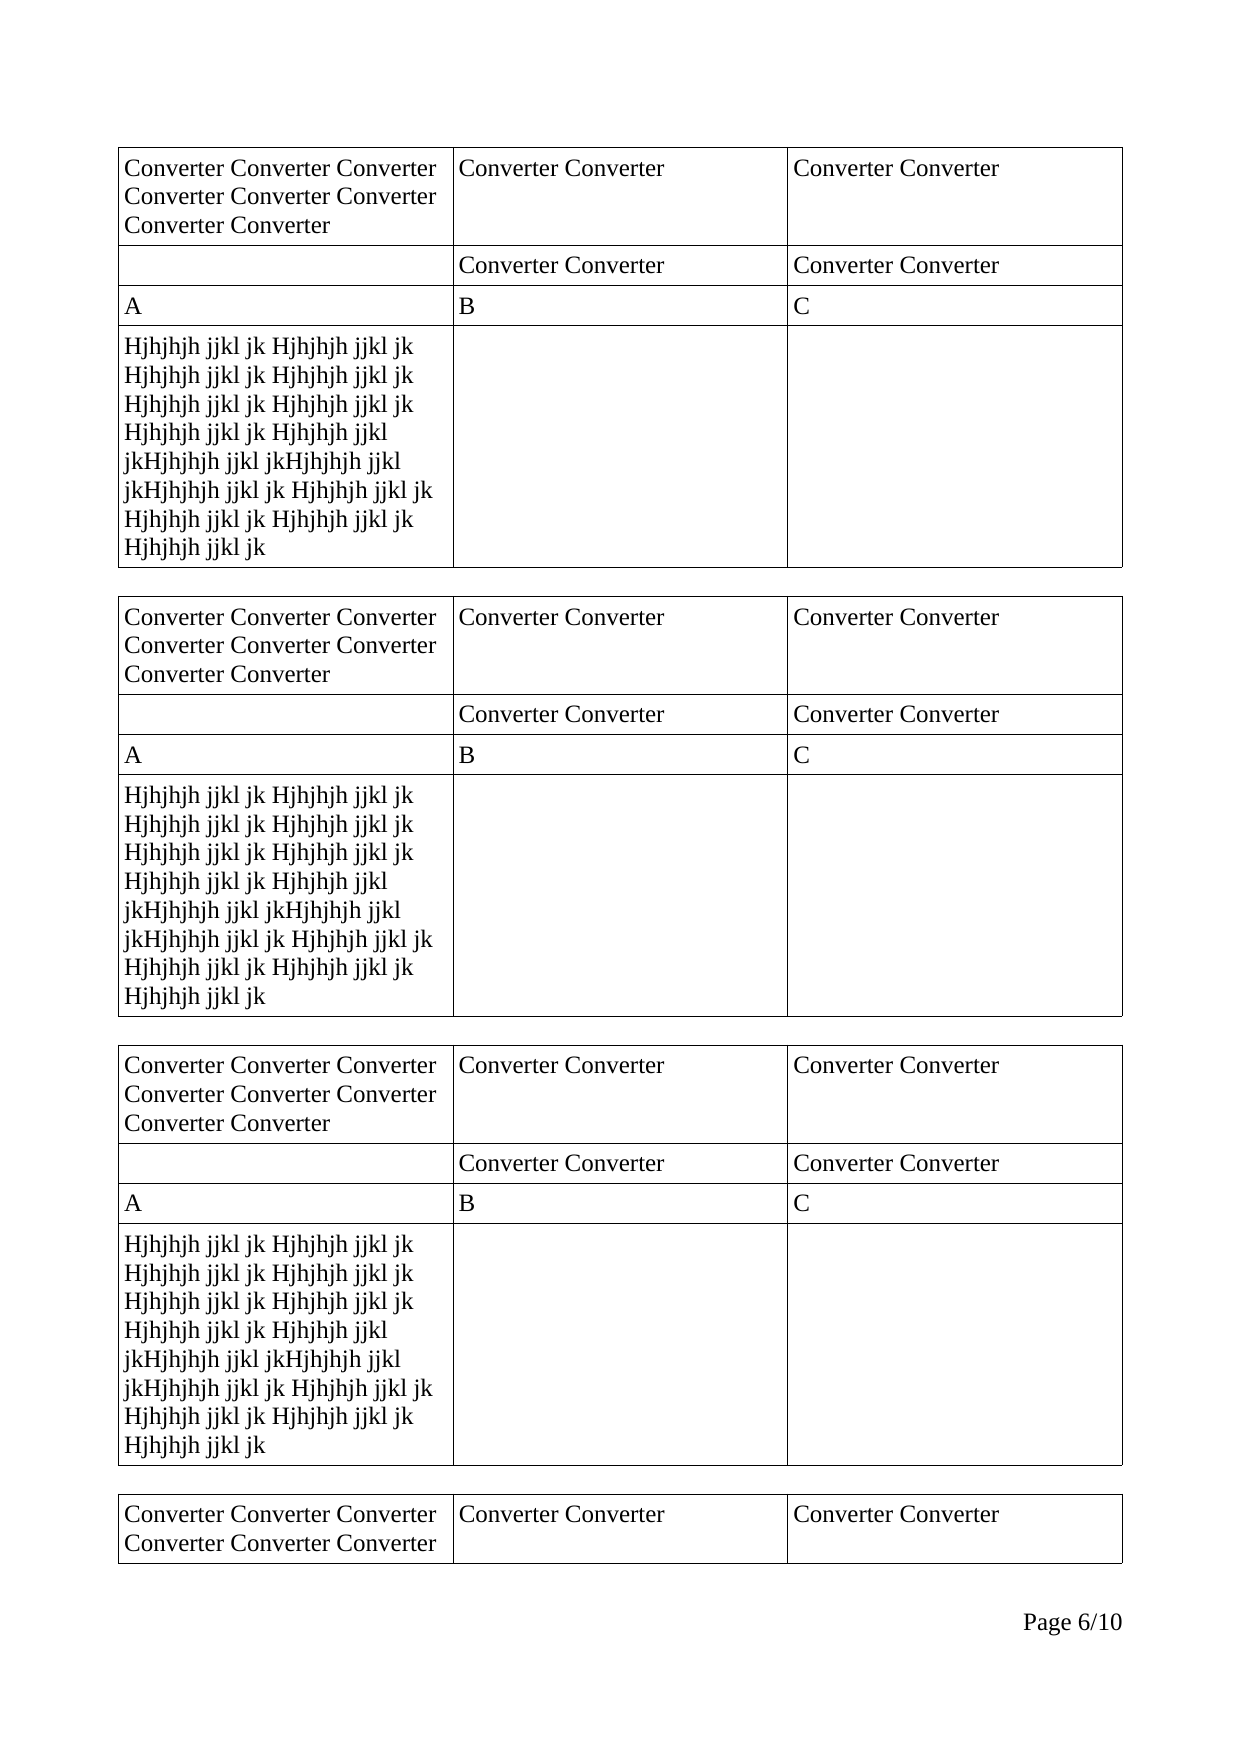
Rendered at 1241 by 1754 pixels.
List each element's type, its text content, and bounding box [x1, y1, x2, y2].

table_cell A [119, 1184, 453, 1223]
table_header Converter Converter [788, 148, 1122, 245]
table_cell [454, 326, 787, 567]
table_cell B [454, 1184, 787, 1223]
table_header Converter Converter [454, 148, 787, 245]
table_cell B [454, 286, 787, 325]
table_cell Converter Converter [454, 695, 787, 734]
table_cell Converter Converter [454, 1144, 787, 1183]
table_header Converter Converter [454, 1495, 787, 1562]
table_cell [454, 775, 787, 1016]
table_cell Hjhjhjh jjkl jk Hjhjhjh jjkl jk Hjhjhjh jjkl jk Hjhjhjh jjkl jk Hjhjhjh jjkl jk Hjhjhjh jjkl jk Hjhjhjh jjkl jk Hjhjhjh jjkl jkHjhjhjh jjkl jkHjhjhjh jjkl jkHjhjhjh jjkl jk Hjhjhjh jjkl jk Hjhjhjh jjkl jk Hjhjhjh jjkl jk Hjhjhjh jjkl jk [119, 326, 453, 567]
table_header Converter Converter Converter Converter Converter Converter Converter Converter [119, 148, 453, 245]
table_cell B [454, 735, 787, 774]
table_header Converter Converter Converter Converter Converter Converter Converter Converter [119, 1046, 453, 1142]
table_cell Hjhjhjh jjkl jk Hjhjhjh jjkl jk Hjhjhjh jjkl jk Hjhjhjh jjkl jk Hjhjhjh jjkl jk Hjhjhjh jjkl jk Hjhjhjh jjkl jk Hjhjhjh jjkl jkHjhjhjh jjkl jkHjhjhjh jjkl jkHjhjhjh jjkl jk Hjhjhjh jjkl jk Hjhjhjh jjkl jk Hjhjhjh jjkl jk Hjhjhjh jjkl jk [119, 775, 453, 1016]
table_cell [788, 775, 1122, 1016]
table_header Converter Converter Converter Converter Converter Converter [119, 1495, 453, 1562]
table_cell [119, 695, 453, 734]
table_cell Converter Converter [788, 246, 1122, 285]
table_header Converter Converter [788, 1495, 1122, 1562]
table_cell A [119, 286, 453, 325]
table_cell [788, 326, 1122, 567]
table_cell [119, 1144, 453, 1183]
table_cell A [119, 735, 453, 774]
table_header Converter Converter [788, 597, 1122, 693]
table_cell [119, 246, 453, 285]
table_header Converter Converter [454, 1046, 787, 1142]
table_cell C [788, 286, 1122, 325]
table_cell Converter Converter [788, 1144, 1122, 1183]
table_header Converter Converter Converter Converter Converter Converter Converter Converter [119, 597, 453, 693]
table_header Converter Converter [454, 597, 787, 693]
table_cell C [788, 735, 1122, 774]
table_cell [454, 1224, 787, 1464]
table_header Converter Converter [788, 1046, 1122, 1142]
table_cell Converter Converter [788, 695, 1122, 734]
table_cell Converter Converter [454, 246, 787, 285]
table_cell C [788, 1184, 1122, 1223]
table_cell [788, 1224, 1122, 1464]
table_cell Hjhjhjh jjkl jk Hjhjhjh jjkl jk Hjhjhjh jjkl jk Hjhjhjh jjkl jk Hjhjhjh jjkl jk Hjhjhjh jjkl jk Hjhjhjh jjkl jk Hjhjhjh jjkl jkHjhjhjh jjkl jkHjhjhjh jjkl jkHjhjhjh jjkl jk Hjhjhjh jjkl jk Hjhjhjh jjkl jk Hjhjhjh jjkl jk Hjhjhjh jjkl jk [119, 1224, 453, 1464]
